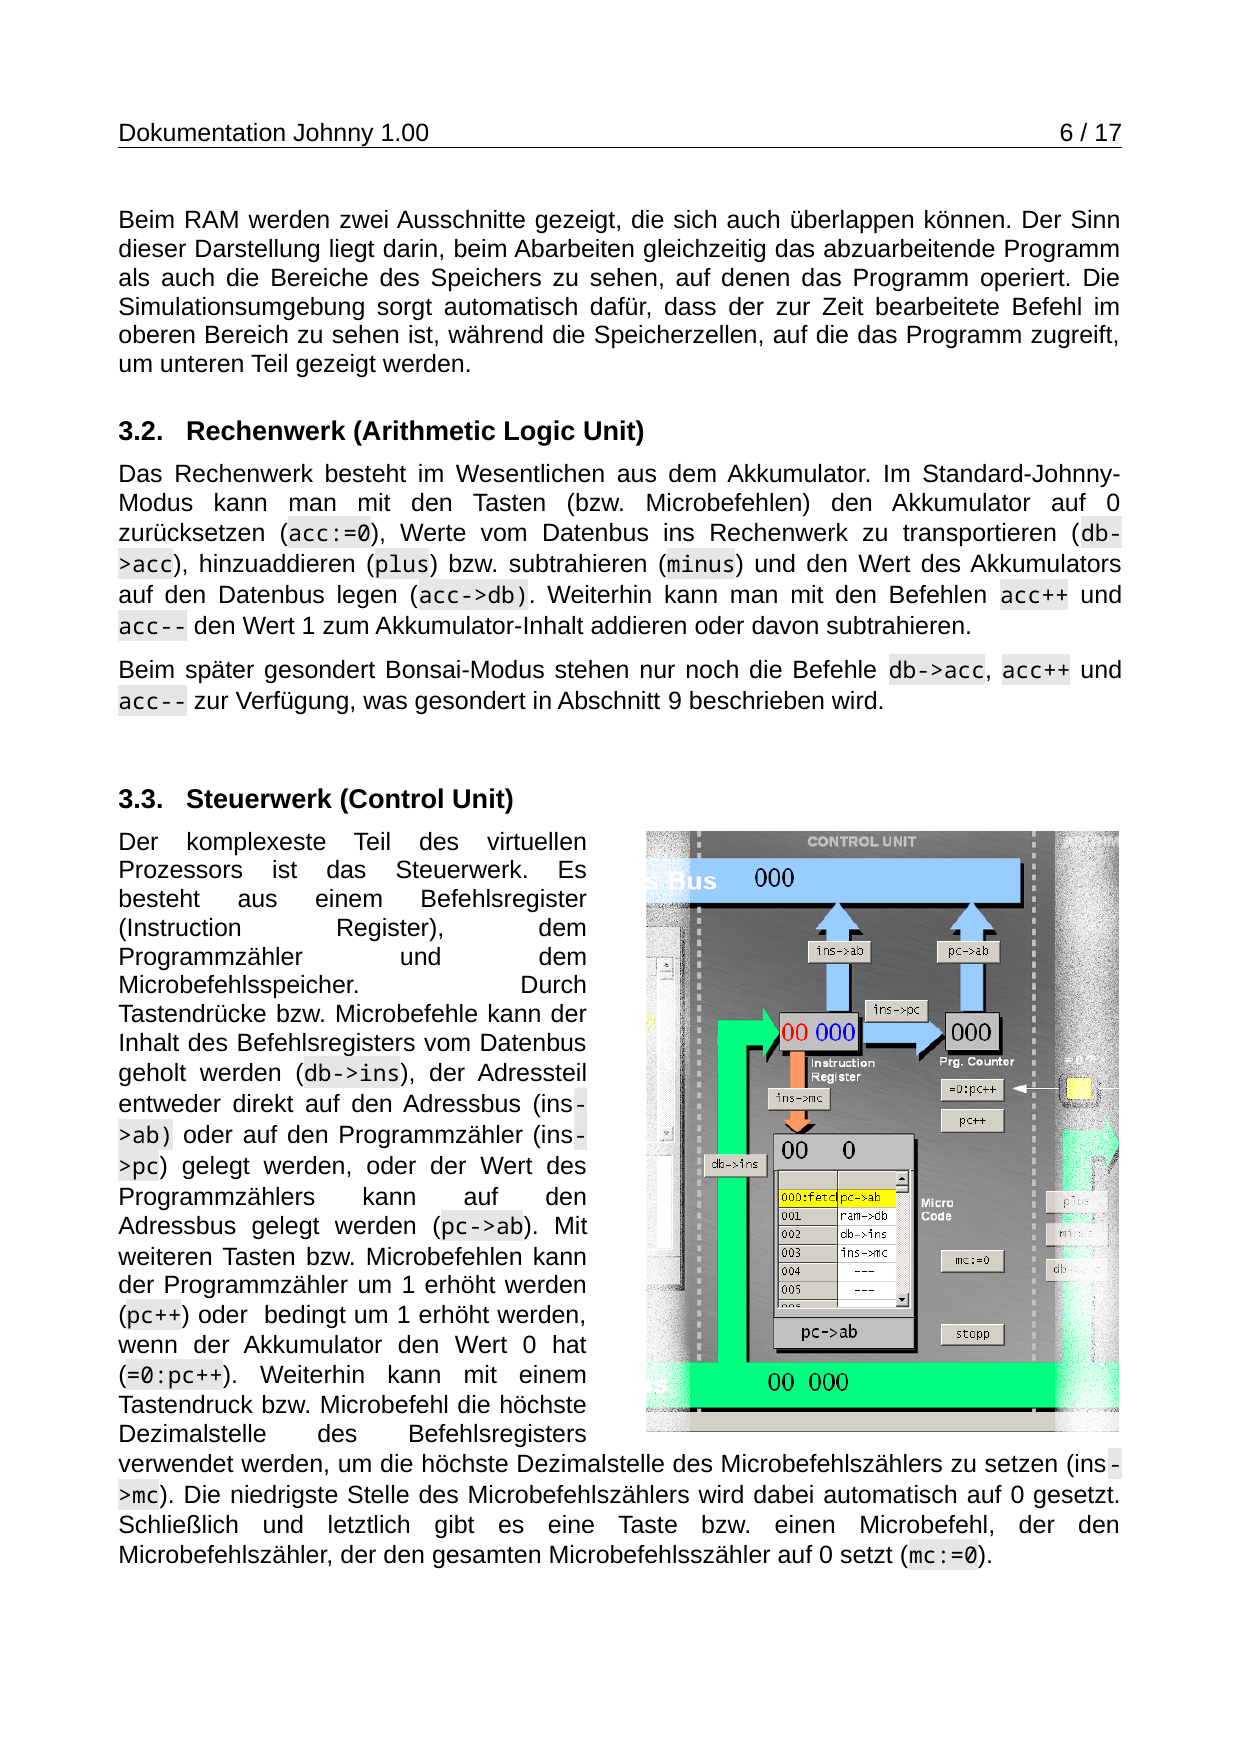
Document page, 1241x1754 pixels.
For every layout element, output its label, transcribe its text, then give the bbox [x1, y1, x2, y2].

text Der komplexeste Teil des virtuellen Prozessors ist das Steuerwerk. Es besteht aus einem Befehlsregister (Instruction Register), dem Programmzähler und dem Microbefehlsspeicher. Durch Tastendrücke bzw. Microbefehle kann der Inhalt des Befehlsregisters vom Datenbus geholt werden (db->ins), der Adressteil entweder direkt auf den Adressbus (ins->ab) oder auf den Programmzähler (ins->pc) gelegt werden, oder der Wert des Programmzählers kann auf den Adressbus gelegt werden (pc->ab). Mit weiteren Tasten bzw. Microbefehlen kann der Programmzähler um 1 erhöht werden (pc++) oder bedingt um 1 erhöht werden, wenn der Akkumulator den Wert 0 hat (=0:pc++). Weiterhin kann mit einem Tastendruck bzw. Microbefehl die höchste Dezimalstelle des Befehlsregisters verwendet werden, um die höchste Dezimalstelle des Microbefehlszählers zu setzen (ins->mc). Die niedrigste Stelle des Microbefehlszählers wird dabei automatisch auf 0 gesetzt. Schließlich und letztlich gibt es eine Taste bzw. einen Microbefehl, der den Microbefehlszähler, der den gesamten Microbefehlsszähler auf 0 setzt (mc:=0). [118, 826, 1122, 1570]
subtitle Rechenwerk (Arithmetic Logic Unit) [118, 415, 1122, 446]
picture [646, 831, 1119, 1432]
text Beim RAM werden zwei Ausschnitte gezeigt, die sich auch überlappen können. Der Sinn dieser Darstellung liegt darin, beim Abarbeiten gleichzeitig das abzuarbeitende Programm als auch die Bereiche des Speichers zu sehen, auf denen das Programm operiert. Die Simulationsumgebung sorgt automatisch dafür, dass der zur Zeit bearbeitete Befehl im oberen Bereich zu sehen ist, während die Speicherzellen, auf die das Programm zugreift, um unteren Teil gezeigt werden. [118, 176, 1122, 378]
subtitle Steuerwerk (Control Unit) [118, 783, 1122, 814]
text Beim später gesondert Bonsai-Modus stehen nur noch die Befehle db->acc, acc++ und acc-- zur Verfügung, was gesondert in Abschnitt 9 beschrieben wird. [118, 654, 1122, 745]
text Das Rechenwerk besteht im Wesentlichen aus dem Akkumulator. Im Standard-Johnny-Modus kann man mit den Tasten (bzw. Microbefehlen) den Akkumulator auf 0 zurücksetzen (acc:=0), Werte vom Datenbus ins Rechenwerk zu transportieren (db->acc), hinzuaddieren (plus) bzw. subtrahieren (minus) und den Wert des Akkumulators auf den Datenbus legen (acc->db). Weiterhin kann man mit den Befehlen acc++ und acc-- den Wert 1 zum Akkumulator-Inhalt addieren oder davon subtrahieren. [118, 459, 1122, 641]
